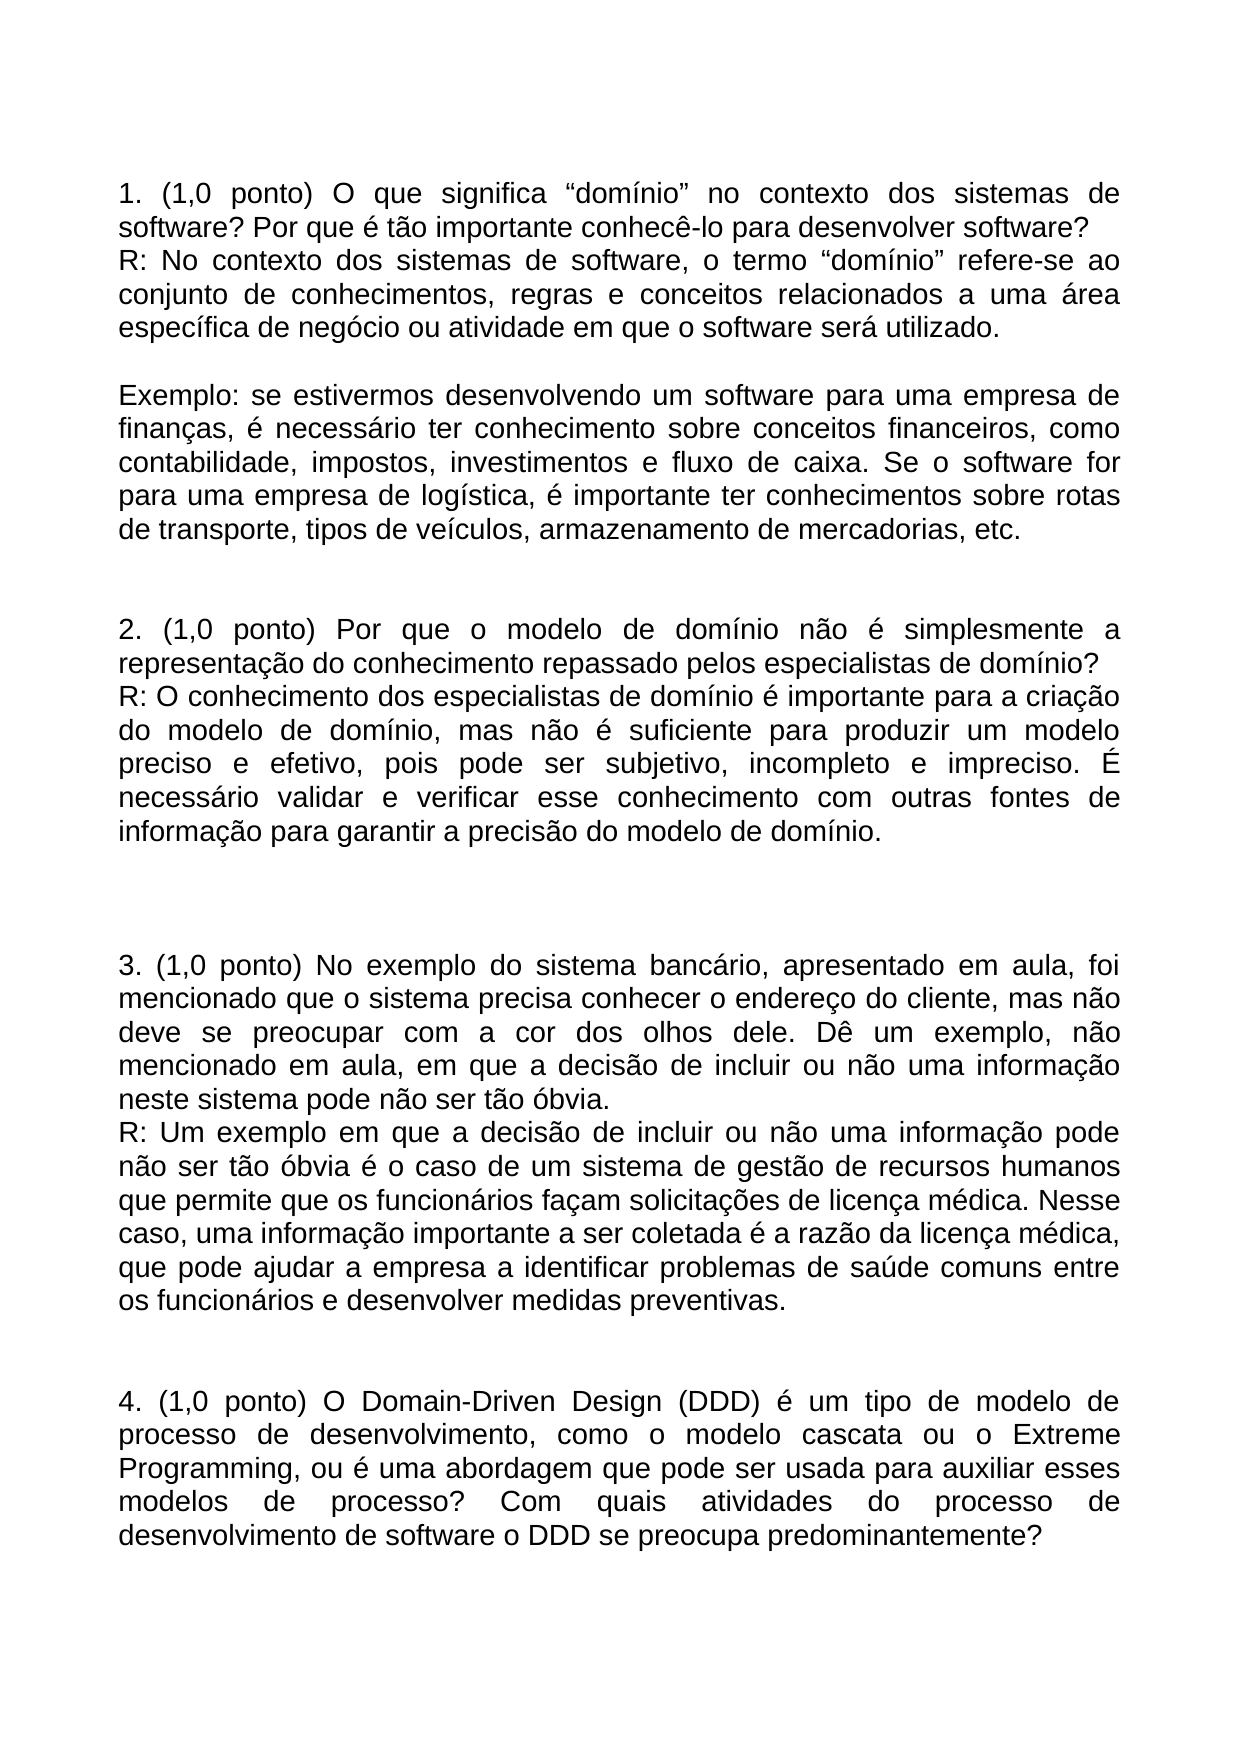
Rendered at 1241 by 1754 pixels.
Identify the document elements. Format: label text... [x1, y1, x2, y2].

text R: Um exemplo em que a decisão de incluir ou não uma informação pode não ser tão óbvia é o caso de um sistema de gestão de recursos humanos que permite que os funcionários façam solicitações de licença médica. Nesse caso, uma informação importante a ser coletada é a razão da licença médica, que pode ajudar a empresa a identificar problemas de saúde comuns entre os funcionários e desenvolver medidas preventivas. [118, 1116, 1122, 1317]
text 3. (1,0 ponto) No exemplo do sistema bancário, apresentado em aula, foi mencionado que o sistema precisa conhecer o endereço do cliente, mas não deve se preocupar com a cor dos olhos dele. Dê um exemplo, não mencionado em aula, em que a decisão de incluir ou não uma informação neste sistema pode não ser tão óbvia. [118, 948, 1122, 1116]
text 2. (1,0 ponto) Por que o modelo de domínio não é simplesmente a representação do conhecimento repassado pelos especialistas de domínio? [118, 612, 1122, 679]
text 1. (1,0 ponto) O que significa “domínio” no contexto dos sistemas de software? Por que é tão importante conhecê-lo para desenvolver software? [118, 176, 1122, 243]
text R: O conhecimento dos especialistas de domínio é importante para a criação do modelo de domínio, mas não é suficiente para produzir um modelo preciso e efetivo, pois pode ser subjetivo, incompleto e impreciso. É necessário validar e verificar esse conhecimento com outras fontes de informação para garantir a precisão do modelo de domínio. [118, 679, 1122, 847]
text R: No contexto dos sistemas de software, o termo “domínio” refere-se ao conjunto de conhecimentos, regras e conceitos relacionados a uma área específica de negócio ou atividade em que o software será utilizado. [118, 243, 1122, 344]
text 4. (1,0 ponto) O Domain-Driven Design (DDD) é um tipo de modelo de processo de desenvolvimento, como o modelo cascata ou o Extreme Programming, ou é uma abordagem que pode ser usada para auxiliar esses modelos de processo? Com quais atividades do processo de desenvolvimento de software o DDD se preocupa predominantemente? [118, 1384, 1122, 1552]
text Exemplo: se estivermos desenvolvendo um software para uma empresa de finanças, é necessário ter conhecimento sobre conceitos financeiros, como contabilidade, impostos, investimentos e fluxo de caixa. Se o software for para uma empresa de logística, é importante ter conhecimentos sobre rotas de transporte, tipos de veículos, armazenamento de mercadorias, etc. [118, 378, 1122, 545]
